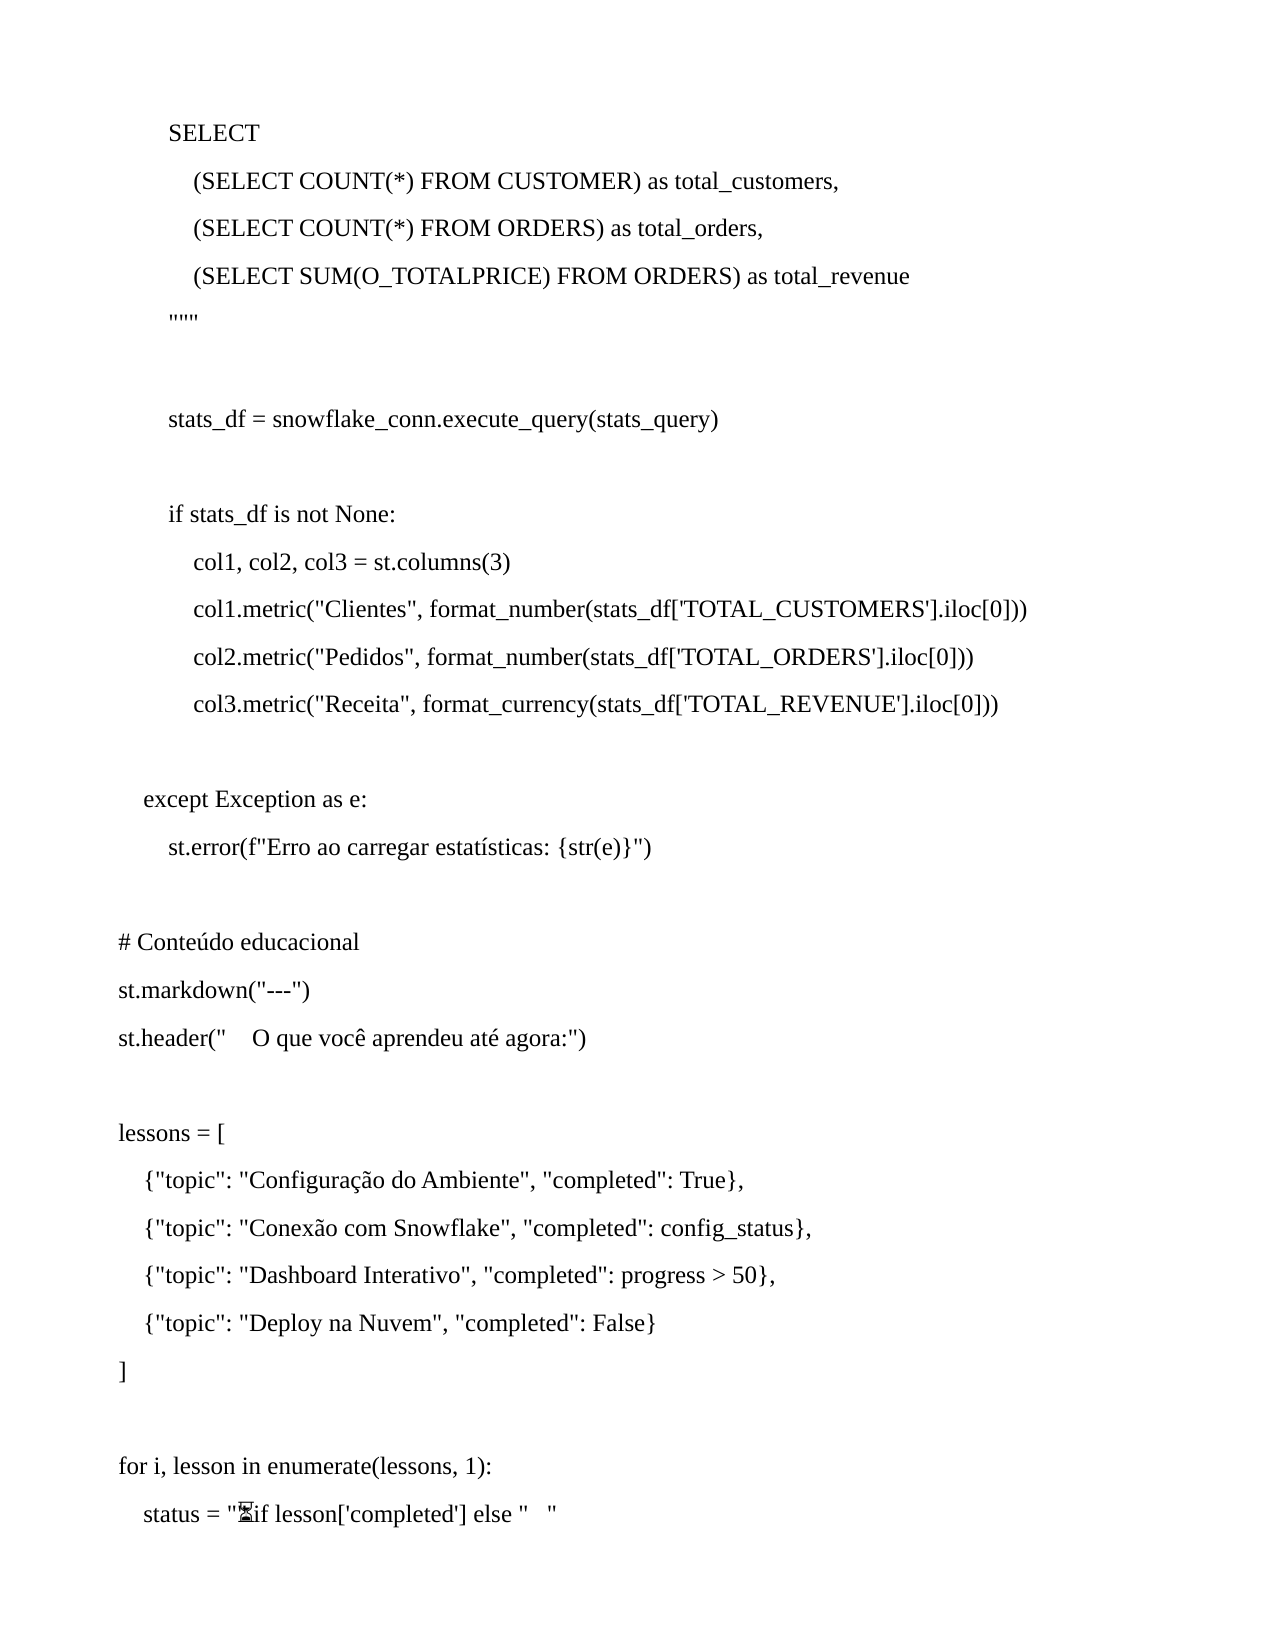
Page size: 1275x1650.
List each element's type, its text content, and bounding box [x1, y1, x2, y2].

text (SELECT COUNT(*) FROM CUSTOMER) as total_customers, [118, 166, 1157, 194]
text status = "✅" if lesson['completed'] else "⏳" [118, 1499, 1157, 1527]
text st.error(f"Erro ao carregar estatísticas: {str(e)}") [118, 832, 1157, 861]
text SELECT [118, 118, 1157, 147]
text ] [118, 1356, 1157, 1384]
text col3.metric("Receita", format_currency(stats_df['TOTAL_REVENUE'].iloc[0])) [118, 689, 1157, 718]
text {"topic": "Dashboard Interativo", "completed": progress > 50}, [118, 1261, 1157, 1289]
text col1.metric("Clientes", format_number(stats_df['TOTAL_CUSTOMERS'].iloc[0])) [118, 594, 1157, 623]
text for i, lesson in enumerate(lessons, 1): [118, 1451, 1157, 1480]
text if stats_df is not None: [118, 499, 1157, 528]
text # Conteúdo educacional [118, 927, 1157, 956]
text except Exception as e: [118, 784, 1157, 813]
text col2.metric("Pedidos", format_number(stats_df['TOTAL_ORDERS'].iloc[0])) [118, 642, 1157, 671]
text {"topic": "Conexão com Snowflake", "completed": config_status}, [118, 1213, 1157, 1242]
text col1, col2, col3 = st.columns(3) [118, 547, 1157, 575]
text stats_df = snowflake_conn.execute_query(stats_query) [118, 404, 1157, 432]
text {"topic": "Deploy na Nuvem", "completed": False} [118, 1308, 1157, 1337]
text (SELECT COUNT(*) FROM ORDERS) as total_orders, [118, 213, 1157, 242]
text lessons = [ [118, 1118, 1157, 1147]
text (SELECT SUM(O_TOTALPRICE) FROM ORDERS) as total_revenue [118, 261, 1157, 290]
text """ [118, 308, 1157, 337]
text {"topic": "Configuração do Ambiente", "completed": True}, [118, 1165, 1157, 1194]
text st.header("🎯 O que você aprendeu até agora:") [118, 1023, 1157, 1051]
text st.markdown("---") [118, 975, 1157, 1004]
